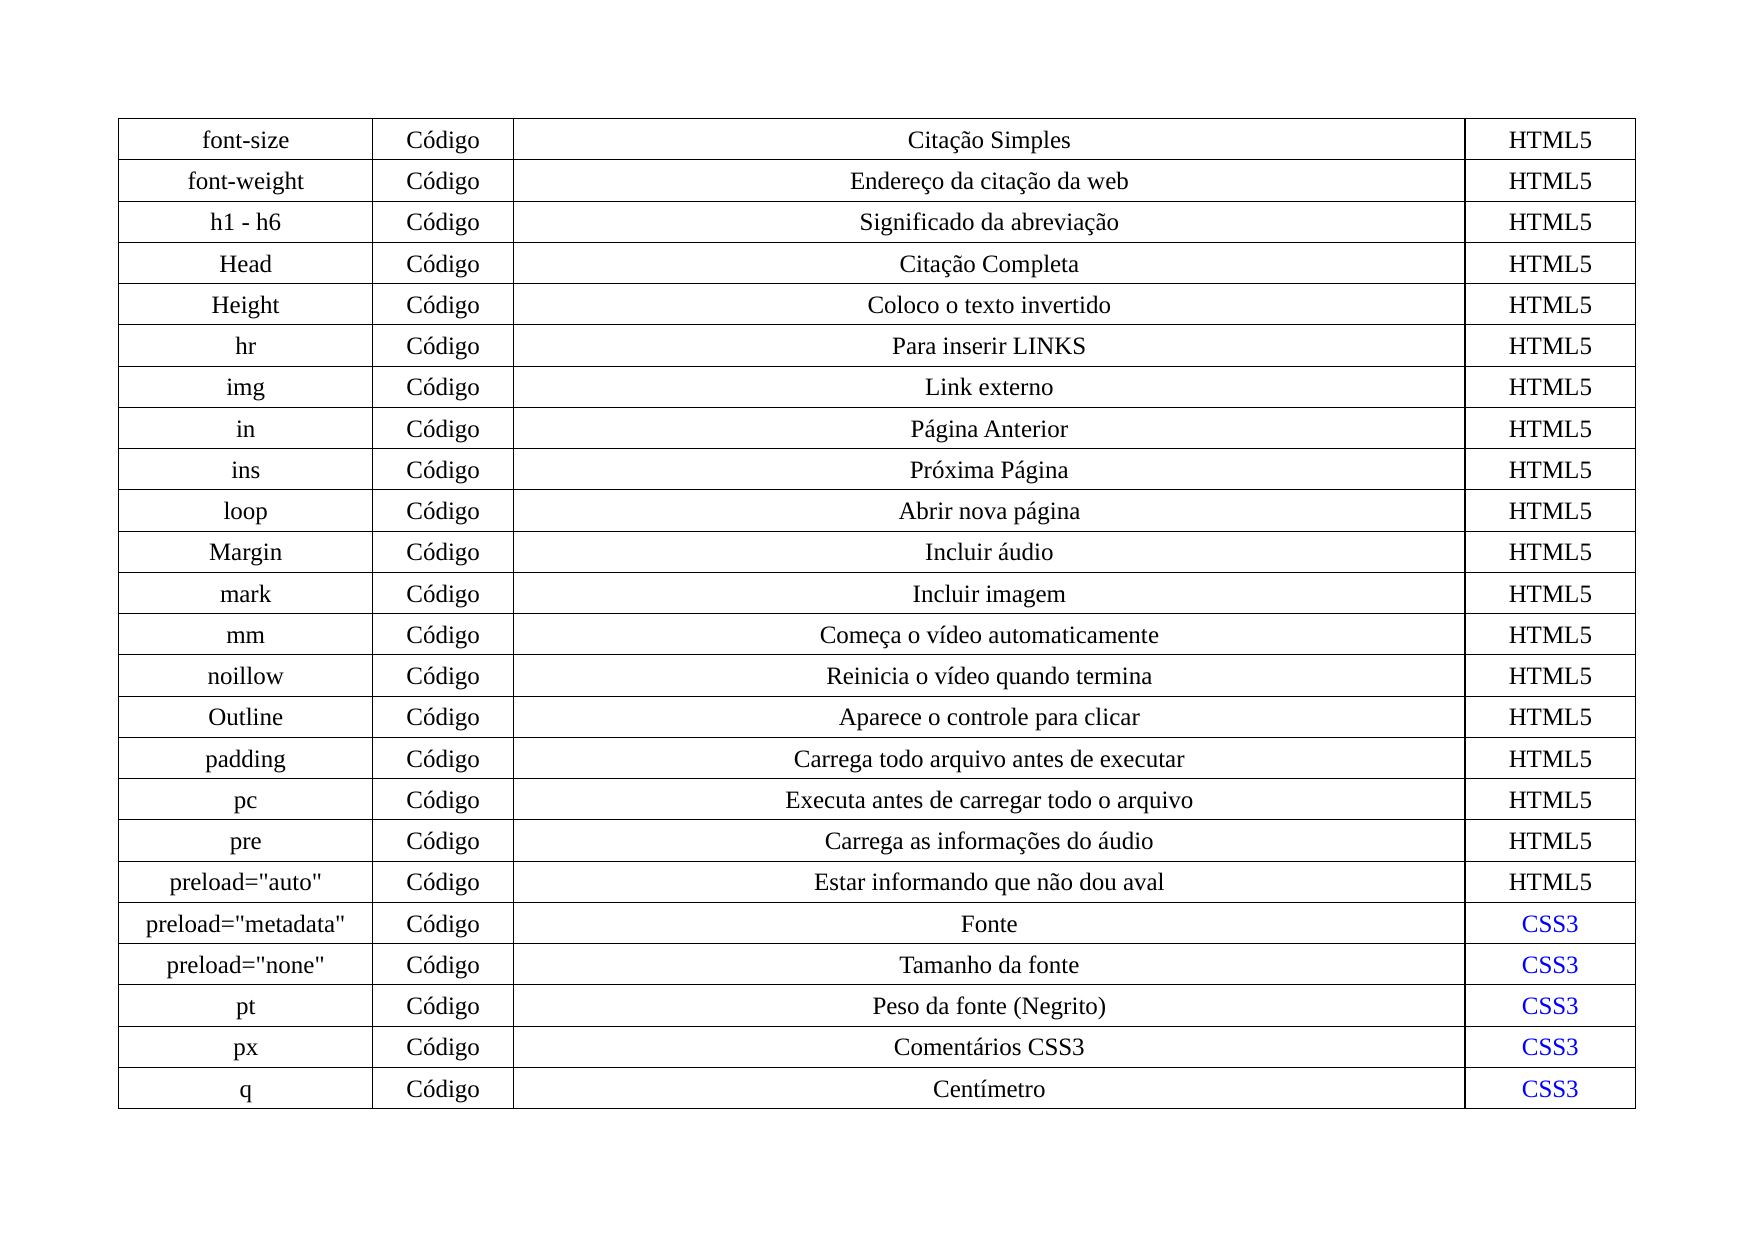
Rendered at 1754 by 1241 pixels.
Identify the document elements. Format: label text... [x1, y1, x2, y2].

table_cell Código [373, 903, 513, 943]
table_cell pre [119, 820, 372, 861]
table_cell HTML5 [1466, 738, 1635, 778]
table_cell Reinicia o vídeo quando termina [514, 655, 1464, 696]
table_cell HTML5 [1466, 490, 1635, 531]
table_cell Código [373, 202, 513, 242]
table_cell Head [119, 243, 372, 283]
table_cell preload="metadata" [119, 903, 372, 943]
table_cell noillow [119, 655, 372, 696]
table_cell Estar informando que não dou aval [514, 862, 1464, 902]
table_cell Código [373, 243, 513, 283]
table_cell CSS3 [1466, 985, 1635, 1026]
table_cell Peso da fonte (Negrito) [514, 985, 1464, 1026]
table_cell Link externo [514, 367, 1464, 407]
table_cell h1 - h6 [119, 202, 372, 242]
table_cell HTML5 [1466, 614, 1635, 654]
table_cell preload="none" [119, 944, 372, 984]
table_cell loop [119, 490, 372, 531]
table_cell CSS3 [1466, 903, 1635, 943]
table_cell Carrega as informações do áudio [514, 820, 1464, 861]
table_cell Fonte [514, 903, 1464, 943]
table_cell HTML5 [1466, 202, 1635, 242]
table_cell Outline [119, 697, 372, 737]
table_cell Próxima Página [514, 449, 1464, 489]
table_cell Página Anterior [514, 408, 1464, 448]
table_cell HTML5 [1466, 697, 1635, 737]
table_cell Incluir áudio [514, 532, 1464, 572]
table_cell Código [373, 614, 513, 654]
table_cell Código [373, 573, 513, 613]
table_cell HTML5 [1466, 408, 1635, 448]
table_cell HTML5 [1466, 820, 1635, 861]
table_cell Centímetro [514, 1068, 1464, 1108]
table_cell img [119, 367, 372, 407]
table_cell HTML5 [1466, 532, 1635, 572]
table_cell q [119, 1068, 372, 1108]
table_cell Margin [119, 532, 372, 572]
table_cell HTML5 [1466, 573, 1635, 613]
table_cell Citação Completa [514, 243, 1464, 283]
table_cell Código [373, 408, 513, 448]
table_cell preload="auto" [119, 862, 372, 902]
table_cell Código [373, 449, 513, 489]
table_cell HTML5 [1466, 862, 1635, 902]
table_cell Código [373, 325, 513, 366]
table_cell Executa antes de carregar todo o arquivo [514, 779, 1464, 819]
table_cell px [119, 1027, 372, 1067]
table_cell Significado da abreviação [514, 202, 1464, 242]
table_cell pt [119, 985, 372, 1026]
table_cell Para inserir LINKS [514, 325, 1464, 366]
table_cell mark [119, 573, 372, 613]
table_cell Código [373, 820, 513, 861]
table_cell HTML5 [1466, 367, 1635, 407]
table_cell Código [373, 160, 513, 201]
table_cell mm [119, 614, 372, 654]
table_cell HTML5 [1466, 119, 1635, 159]
table_cell HTML5 [1466, 243, 1635, 283]
table_cell Carrega todo arquivo antes de executar [514, 738, 1464, 778]
table_cell Código [373, 119, 513, 159]
table_cell HTML5 [1466, 655, 1635, 696]
table_cell pc [119, 779, 372, 819]
table_cell Height [119, 284, 372, 324]
table_cell HTML5 [1466, 160, 1635, 201]
table_cell Código [373, 862, 513, 902]
table_cell Código [373, 367, 513, 407]
table_cell Código [373, 779, 513, 819]
table_cell CSS3 [1466, 944, 1635, 984]
table_cell font-weight [119, 160, 372, 201]
table_cell Coloco o texto invertido [514, 284, 1464, 324]
table_cell Código [373, 985, 513, 1026]
table_cell font-size [119, 119, 372, 159]
table_cell Aparece o controle para clicar [514, 697, 1464, 737]
table_cell Citação Simples [514, 119, 1464, 159]
table_cell in [119, 408, 372, 448]
table_cell Código [373, 1068, 513, 1108]
table_cell HTML5 [1466, 779, 1635, 819]
table_cell Código [373, 738, 513, 778]
table_cell Endereço da citação da web [514, 160, 1464, 201]
table_cell HTML5 [1466, 284, 1635, 324]
table_cell CSS3 [1466, 1068, 1635, 1108]
table_cell Código [373, 944, 513, 984]
table_cell Código [373, 284, 513, 324]
table_cell Código [373, 697, 513, 737]
table_cell Começa o vídeo automaticamente [514, 614, 1464, 654]
table_cell Código [373, 490, 513, 531]
table_cell Abrir nova página [514, 490, 1464, 531]
table_cell Tamanho da fonte [514, 944, 1464, 984]
table_cell Incluir imagem [514, 573, 1464, 613]
table_cell ins [119, 449, 372, 489]
table_cell Código [373, 532, 513, 572]
table_cell Comentários CSS3 [514, 1027, 1464, 1067]
table_cell Código [373, 655, 513, 696]
table_cell Código [373, 1027, 513, 1067]
table_cell HTML5 [1466, 325, 1635, 366]
table_cell hr [119, 325, 372, 366]
table_cell CSS3 [1466, 1027, 1635, 1067]
table_cell padding [119, 738, 372, 778]
table_cell HTML5 [1466, 449, 1635, 489]
